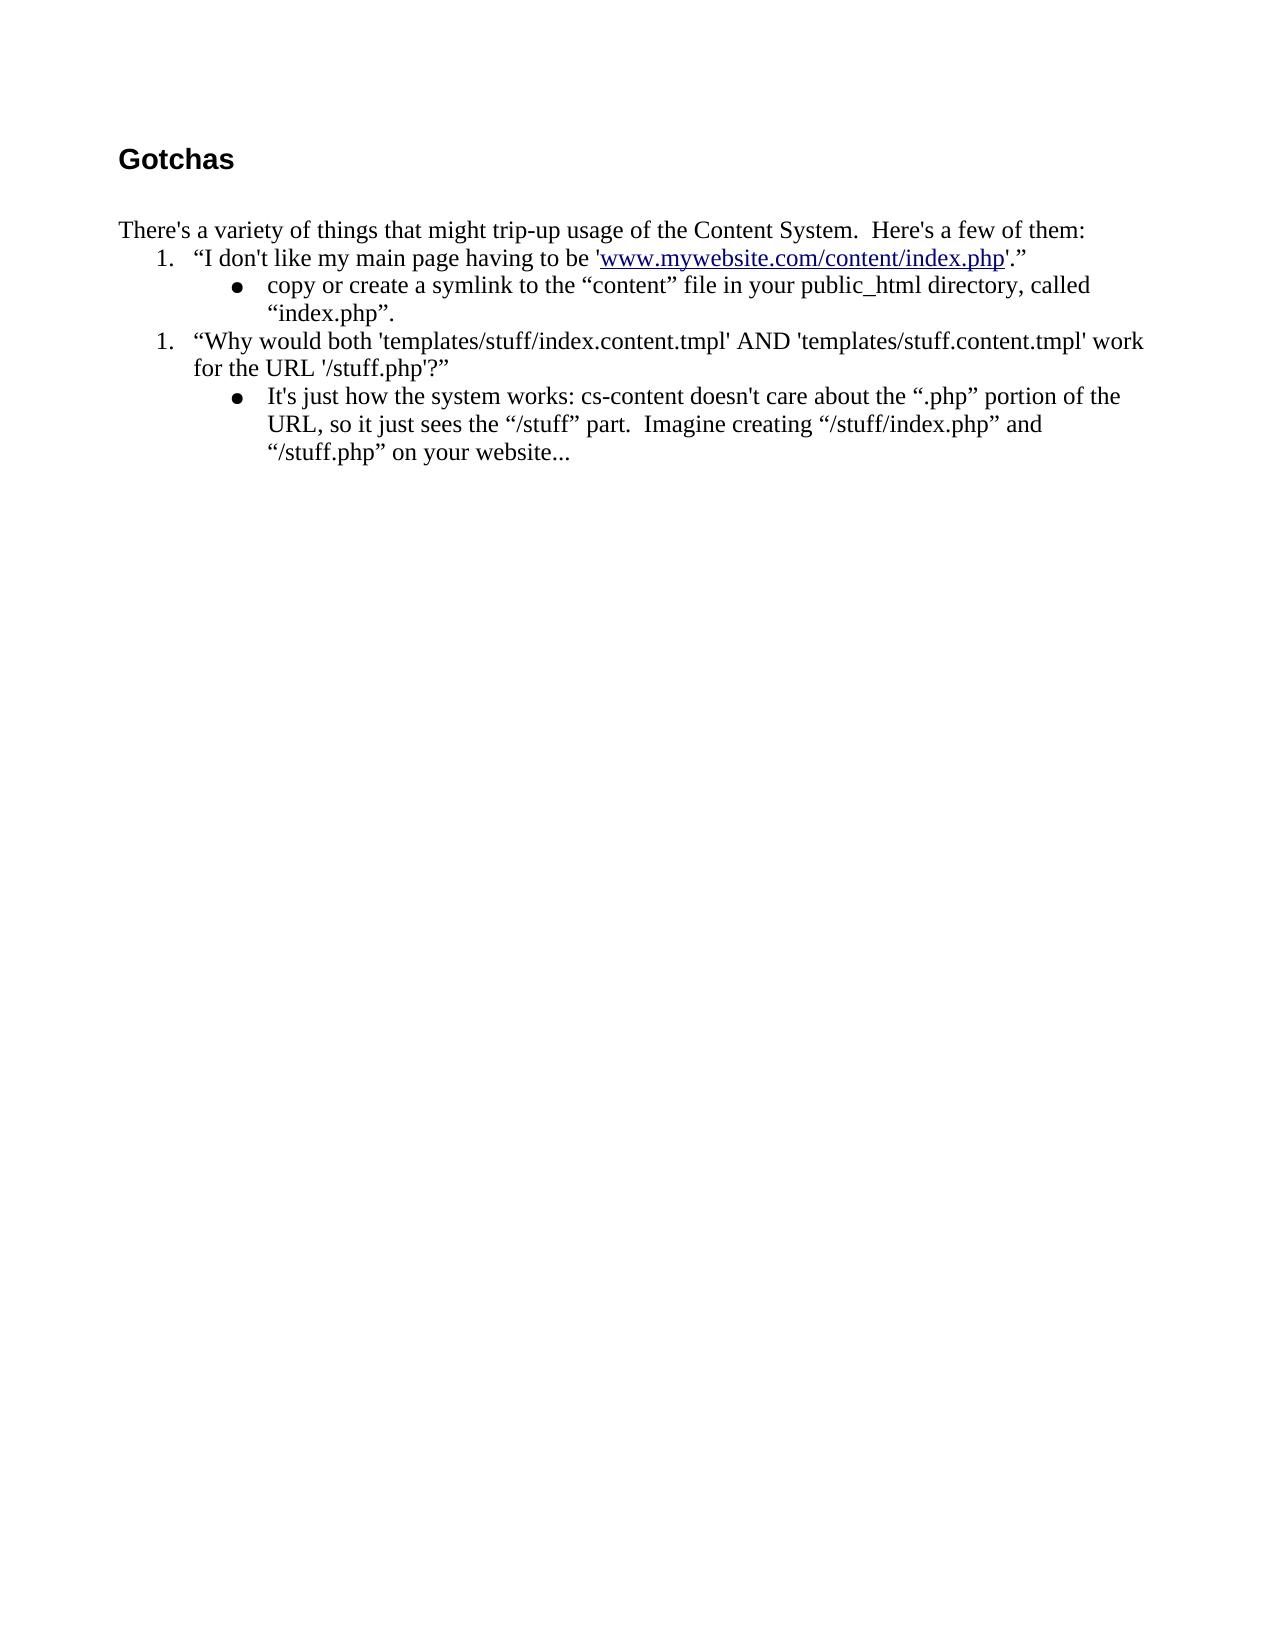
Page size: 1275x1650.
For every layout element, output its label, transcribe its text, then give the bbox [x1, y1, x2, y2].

list “I don't like my main page having to be 'www.mywebsite.com/content/index.php'.” [156, 244, 1157, 271]
text There's a variety of things that might trip-up usage of the Content System. Here's a few of them: [118, 216, 1157, 244]
list copy or create a symlink to the “content” file in your public_html directory, called “index.php”. [229, 271, 1157, 327]
subtitle Gotchas [118, 143, 1157, 176]
list “Why would both 'templates/stuff/index.content.tmpl' AND 'templates/stuff.content.tmpl' work for the URL '/stuff.php'?” [156, 327, 1157, 382]
list It's just how the system works: cs-content doesn't care about the “.php” portion of the URL, so it just sees the “/stuff” part. Imagine creating “/stuff/index.php” and “/stuff.php” on your website... [229, 382, 1157, 465]
